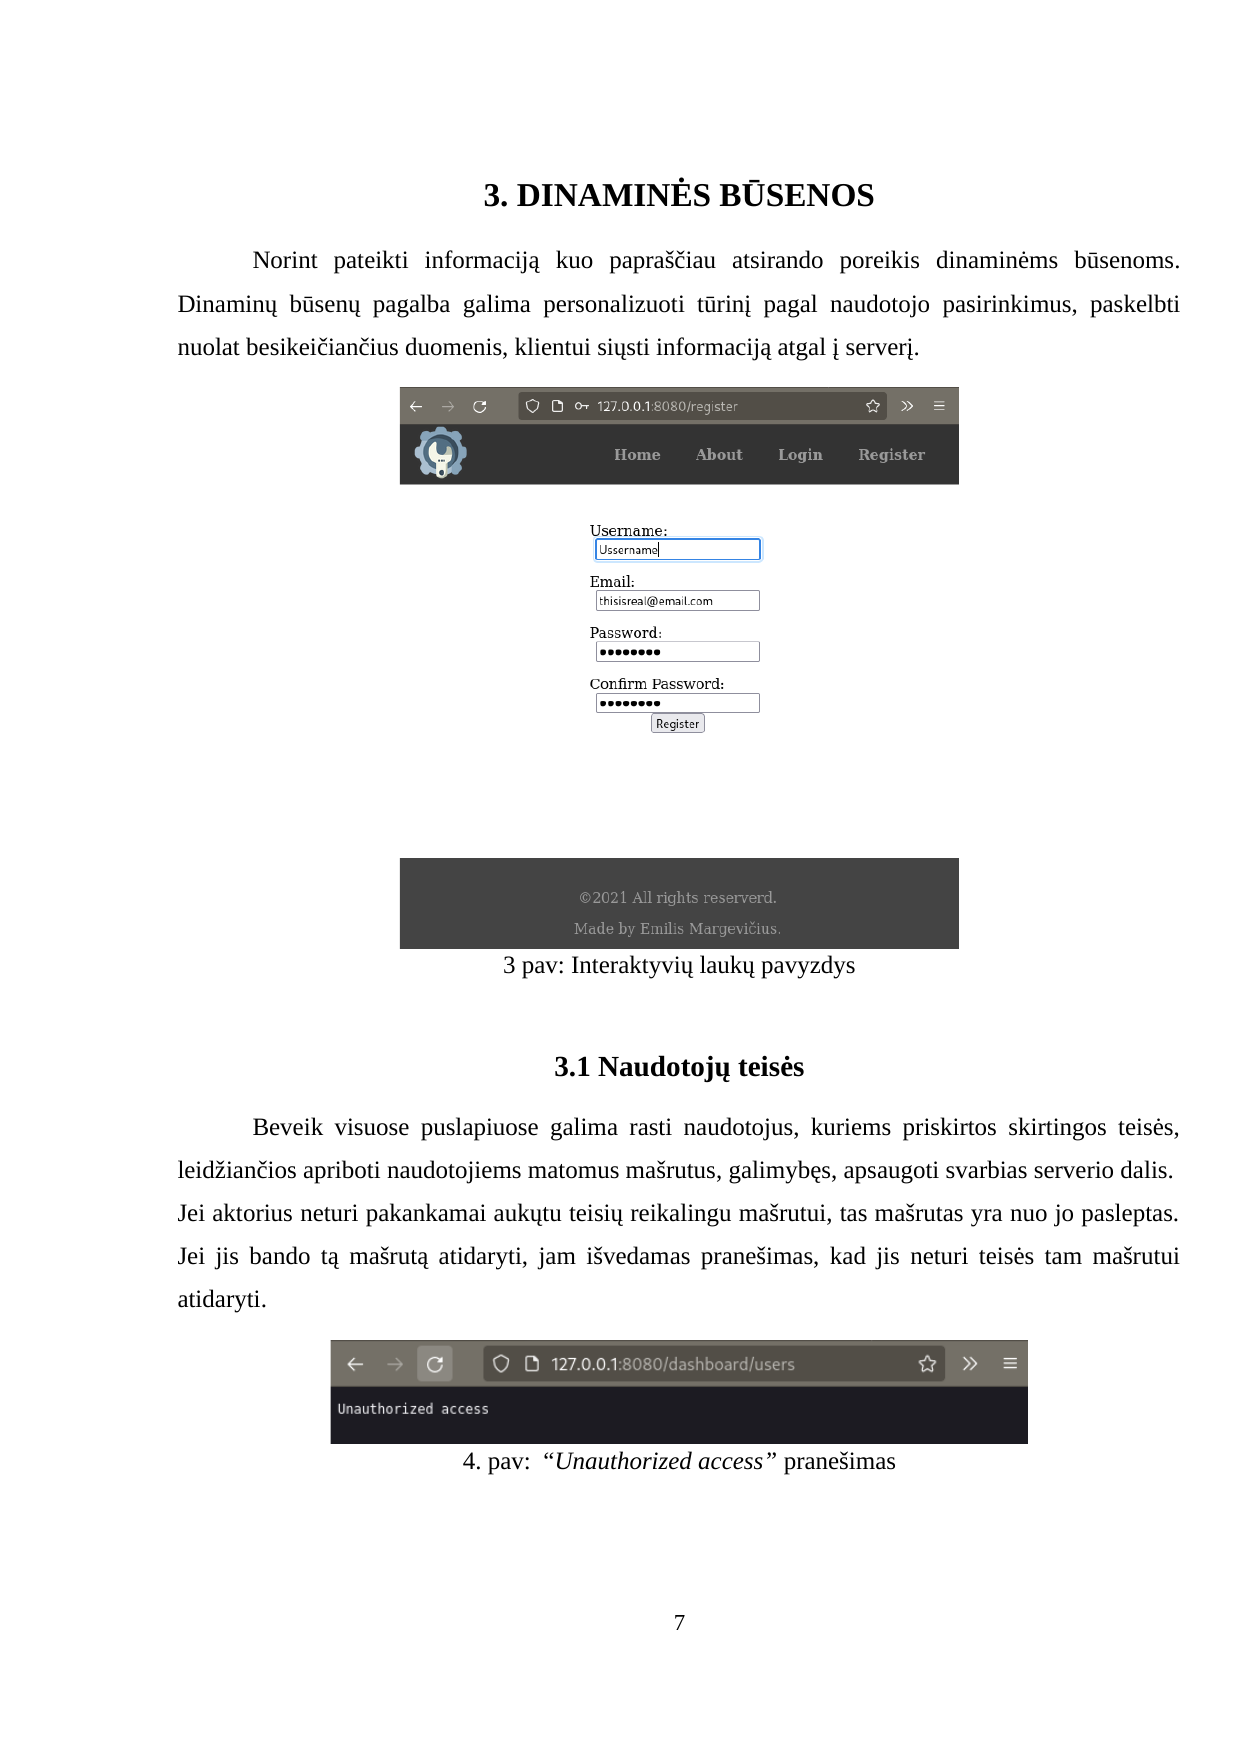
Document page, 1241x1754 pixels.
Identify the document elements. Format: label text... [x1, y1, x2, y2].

text 3 pav: Interaktyvių laukų pavyzdys [400, 949, 959, 979]
picture [330, 1340, 1028, 1444]
picture [399, 387, 959, 949]
subtitle . DINAMINĖS BŪSENOS [177, 176, 1181, 214]
subtitle Naudotojų teisės [177, 1049, 1181, 1083]
text 4. pav: “Unauthorized access” pranešimas [442, 1444, 916, 1474]
text Norint pateikti informaciją kuo papraščiau atsirando poreikis dinaminėms būsenoms. Dinaminų būsenų pagalba galima personalizuoti tūrinį pagal naudotojo pasirinkimus, paskelbti nuolat besikeičiančius duomenis, klientui siųsti informaciją atgal į serverį. [177, 246, 1181, 361]
text Beveik visuose puslapiuose galima rasti naudotojus, kuriems priskirtos skirtingos teisės, leidžiančios apriboti naudotojiems matomus mašrutus, galimybęs, apsaugoti svarbias serverio dalis. [177, 1112, 1181, 1184]
text Jei aktorius neturi pakankamai aukųtu teisių reikalingu mašrutui, tas mašrutas yra nuo jo pasleptas. Jei jis bando tą mašrutą atidaryti, jam išvedamas pranešimas, kad jis neturi teisės tam mašrutui atidaryti. [177, 1198, 1181, 1313]
